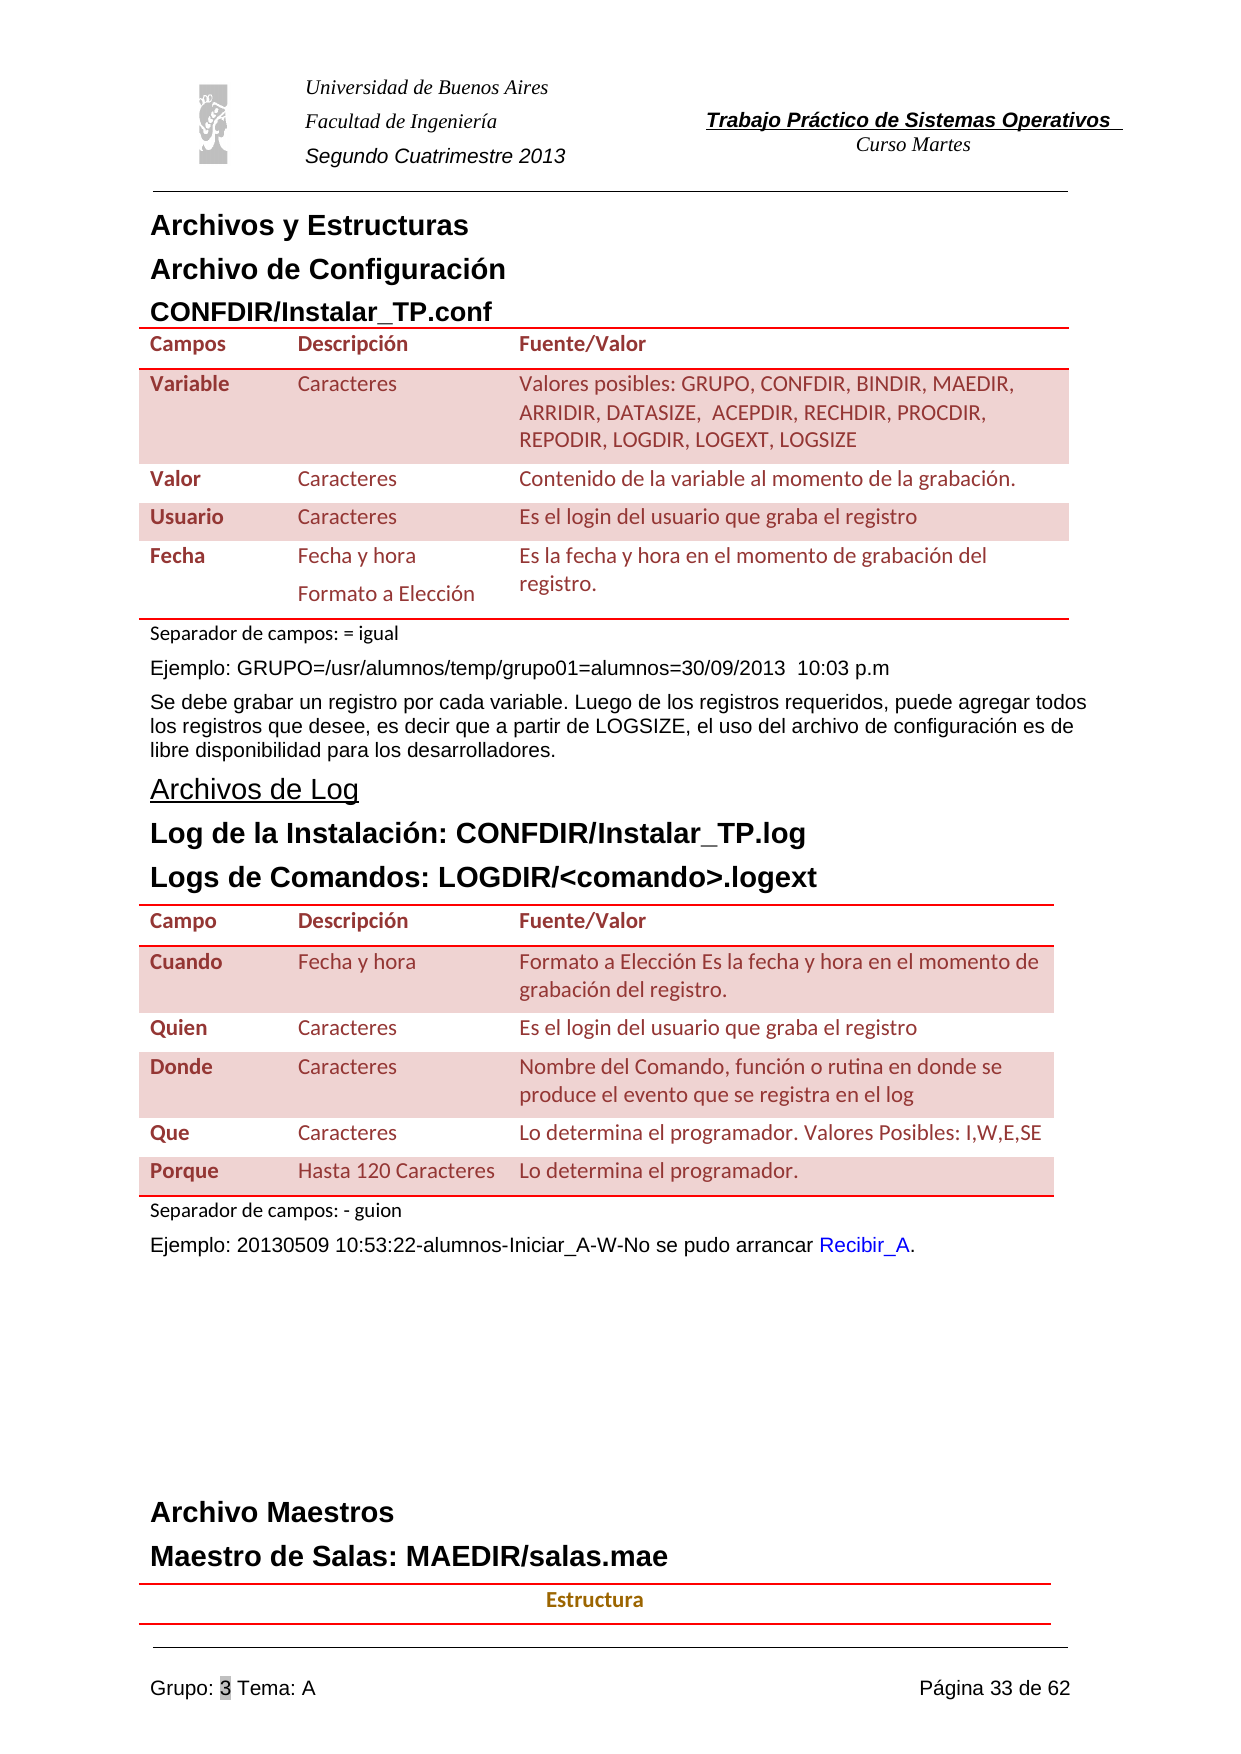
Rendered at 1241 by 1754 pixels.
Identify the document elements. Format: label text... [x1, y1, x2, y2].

table_cell Caracteres [286, 370, 508, 464]
text Logs de Comandos: LOGDIR/<comando>.logext [150, 860, 1090, 894]
text Log de la Instalación: CONFDIR/Instalar_TP.log [150, 816, 1090, 850]
table_cell Fecha [139, 541, 286, 618]
table_header Fuente/Valor [508, 906, 1054, 945]
table_cell Valor [139, 464, 286, 502]
table_cell Nombre del Comando, función o rutina en donde se produce el evento que se registra en el log [508, 1052, 1054, 1118]
table_header Estructura [139, 1585, 1051, 1623]
table_cell Es la fecha y hora en el momento de grabación del registro. [508, 541, 1069, 618]
table_cell Usuario [139, 503, 286, 541]
table_cell Donde [139, 1052, 287, 1118]
table_cell Contenido de la variable al momento de la grabación. [508, 464, 1069, 502]
text Separador de campos: = igual [150, 620, 1090, 645]
table_cell Caracteres [287, 1052, 508, 1118]
table_cell Caracteres [287, 1013, 508, 1052]
table_cell Cuando [139, 947, 287, 1013]
table_header Campos [139, 329, 286, 367]
table_cell Quien [139, 1013, 287, 1052]
table_header Fuente/Valor [508, 329, 1069, 367]
table_cell Es el login del usuario que graba el registro [508, 503, 1069, 541]
table_cell Caracteres [286, 464, 508, 502]
table_cell Es el login del usuario que graba el registro [508, 1013, 1054, 1052]
table_cell Que [139, 1118, 287, 1157]
table_header Campo [139, 906, 287, 945]
table_cell Fecha y hora [287, 947, 508, 1013]
table_header Descripción [286, 329, 508, 367]
picture [198, 82, 231, 166]
text Archivos de Log [150, 772, 1090, 806]
table_cell Hasta 120 Caracteres [287, 1157, 508, 1195]
table_cell Variable [139, 370, 286, 464]
table_cell Caracteres [286, 503, 508, 541]
table_cell Lo determina el programador. Valores Posibles: I,W,E,SE [508, 1118, 1054, 1157]
table_header Descripción [287, 906, 508, 945]
text Ejemplo: GRUPO=/usr/alumnos/temp/grupo01=alumnos=30/09/2013 10:03 p.m [150, 656, 1090, 680]
table_cell Lo determina el programador. [508, 1157, 1054, 1195]
text Maestro de Salas: MAEDIR/salas.mae [150, 1539, 1090, 1572]
table_cell Porque [139, 1157, 287, 1195]
text Archivos y Estructuras [150, 208, 1090, 241]
table_cell Valores posibles: GRUPO, CONFDIR, BINDIR, MAEDIR, ARRIDIR, DATASIZE, ACEPDIR, RECHDIR, PROCDIR, REPODIR, LOGDIR, LOGEXT, LOGSIZE [508, 370, 1069, 464]
table_cell Formato a Elección Es la fecha y hora en el momento de grabación del registro. [508, 947, 1054, 1013]
table_cell Fecha y hora Formato a Elección [286, 541, 508, 618]
table_cell Caracteres [287, 1118, 508, 1157]
text Se debe grabar un registro por cada variable. Luego de los registros requeridos, puede agregar todos los registros que desee, es decir que a partir de LOGSIZE, el uso del archivo de configuración es de libre disponibilidad para los desarrolladores. [150, 690, 1090, 762]
text Archivo Maestros [150, 1495, 1090, 1528]
text Archivo de Configuración [150, 252, 1090, 285]
text CONFDIR/Instalar_TP.conf [150, 296, 1090, 327]
text Separador de campos: - guion [150, 1197, 1090, 1223]
text Ejemplo: 20130509 10:53:22-alumnos-Iniciar_A-W-No se pudo arrancar Recibir_A. [150, 1233, 1090, 1257]
